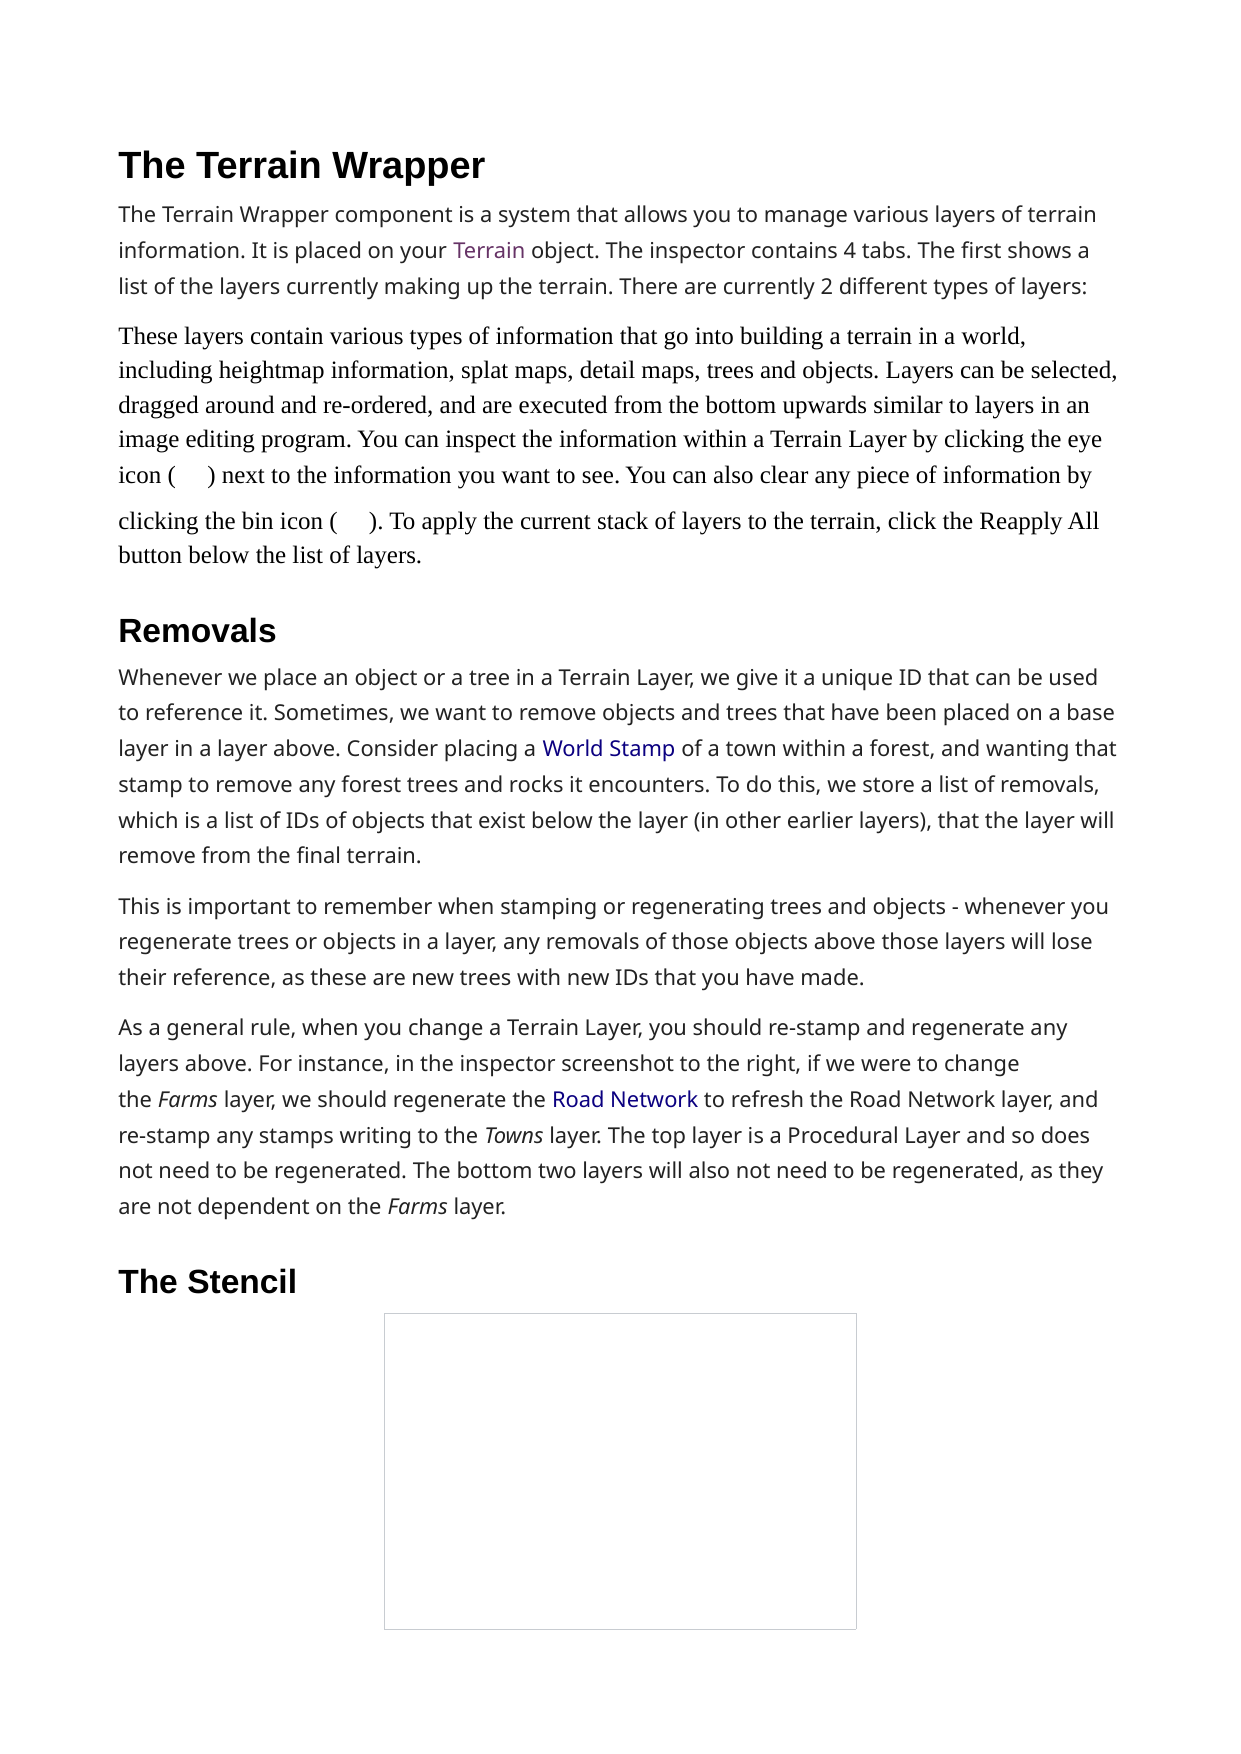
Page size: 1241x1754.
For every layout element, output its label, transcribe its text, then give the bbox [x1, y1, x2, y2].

text Whenever we place an object or a tree in a Terrain Layer, we give it a unique ID that can be used to reference it. Sometimes, we want to remove objects and trees that have been placed on a base layer in a layer above. Consider placing a World Stamp of a town within a forest, and wanting that stamp to remove any forest trees and rocks it encounters. To do this, we store a list of removals, which is a list of IDs of objects that exist below the layer (in other earlier layers), that the layer will remove from the final terrain. [118, 662, 1122, 870]
text These layers contain various types of information that go into building a terrain in a world, including heightmap information, splat maps, detail maps, trees and objects. Layers can be selected, dragged around and re-ordered, and are executed from the bottom upwards similar to layers in an image editing program. You can inspect the information within a Terrain Layer by clicking the eye icon () next to the information you want to see. You can also clear any piece of information by clicking the bin icon (). To apply the current stack of layers to the terrain, click the Reapply All button below the list of layers. [118, 321, 1122, 569]
subtitle Removals [118, 611, 1122, 649]
subtitle The Terrain Wrapper [118, 143, 1122, 187]
text This is important to remember when stamping or regenerating trees and objects - whenever you regenerate trees or objects in a layer, any removals of those objects above those layers will lose their reference, as these are new trees with new IDs that you have made. [118, 891, 1122, 992]
subtitle The Stencil [118, 1262, 1122, 1301]
text The Terrain Wrapper component is a system that allows you to manage various layers of terrain information. It is placed on your Terrain object. The inspector contains 4 tabs. The first shows a list of the layers currently making up the terrain. There are currently 2 different types of layers: [118, 199, 1122, 301]
text As a general rule, when you change a Terrain Layer, you should re-stamp and regenerate any layers above. For instance, in the inspector screenshot to the right, if we were to change the Farms layer, we should regenerate the Road Network to refresh the Road Network layer, and re-stamp any stamps writing to the Towns layer. The top layer is a Procedural Layer and so does not need to be regenerated. The bottom two layers will also not need to be regenerated, as they are not dependent on the Farms layer. [118, 1012, 1122, 1221]
